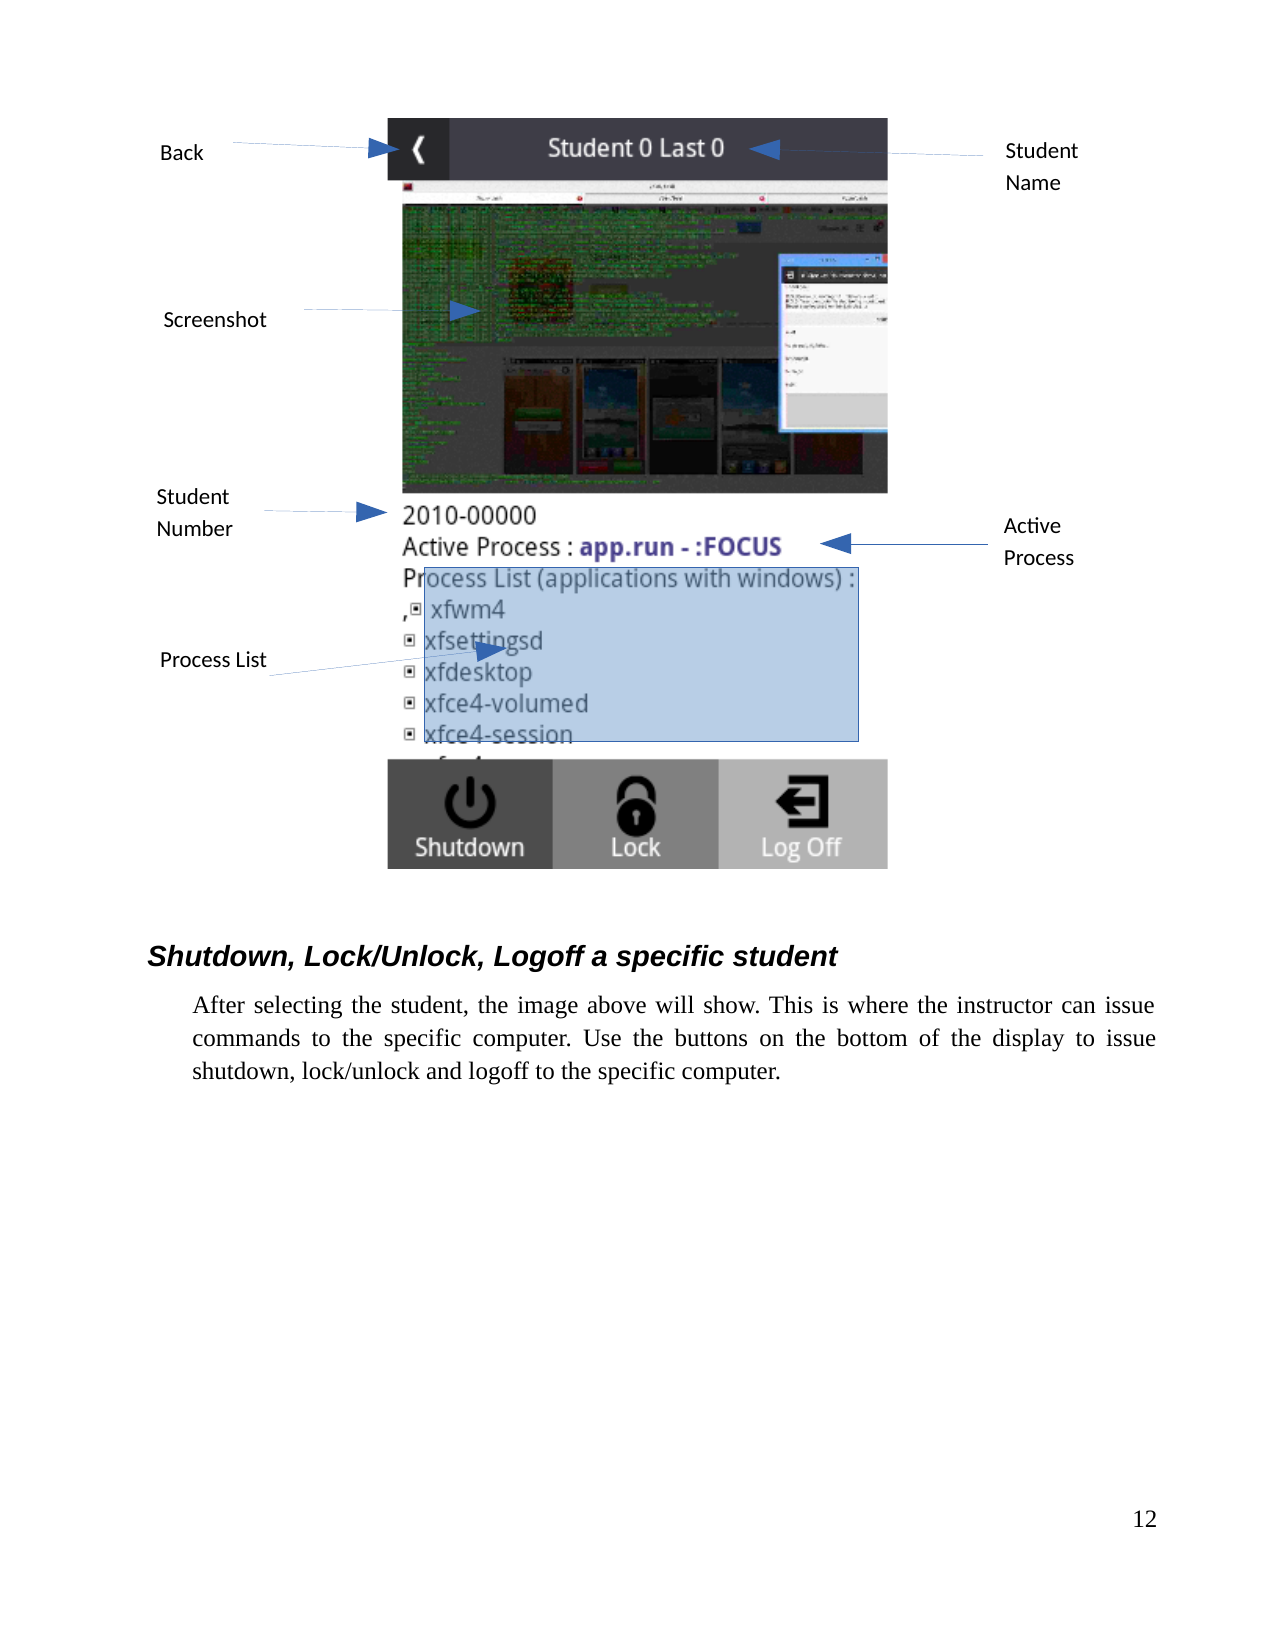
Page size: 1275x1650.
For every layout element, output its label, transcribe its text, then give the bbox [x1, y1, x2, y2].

text After selecting the student, the image above will show. This is where the instructor can issue commands to the specific computer. Use the buttons on the bottom of the display to issue shutdown, lock/unlock and logoff to the specific computer. [192, 990, 1157, 1084]
subtitle Shutdown, Lock/Unlock, Logoff a specific student [147, 939, 1157, 972]
picture [387, 118, 888, 869]
